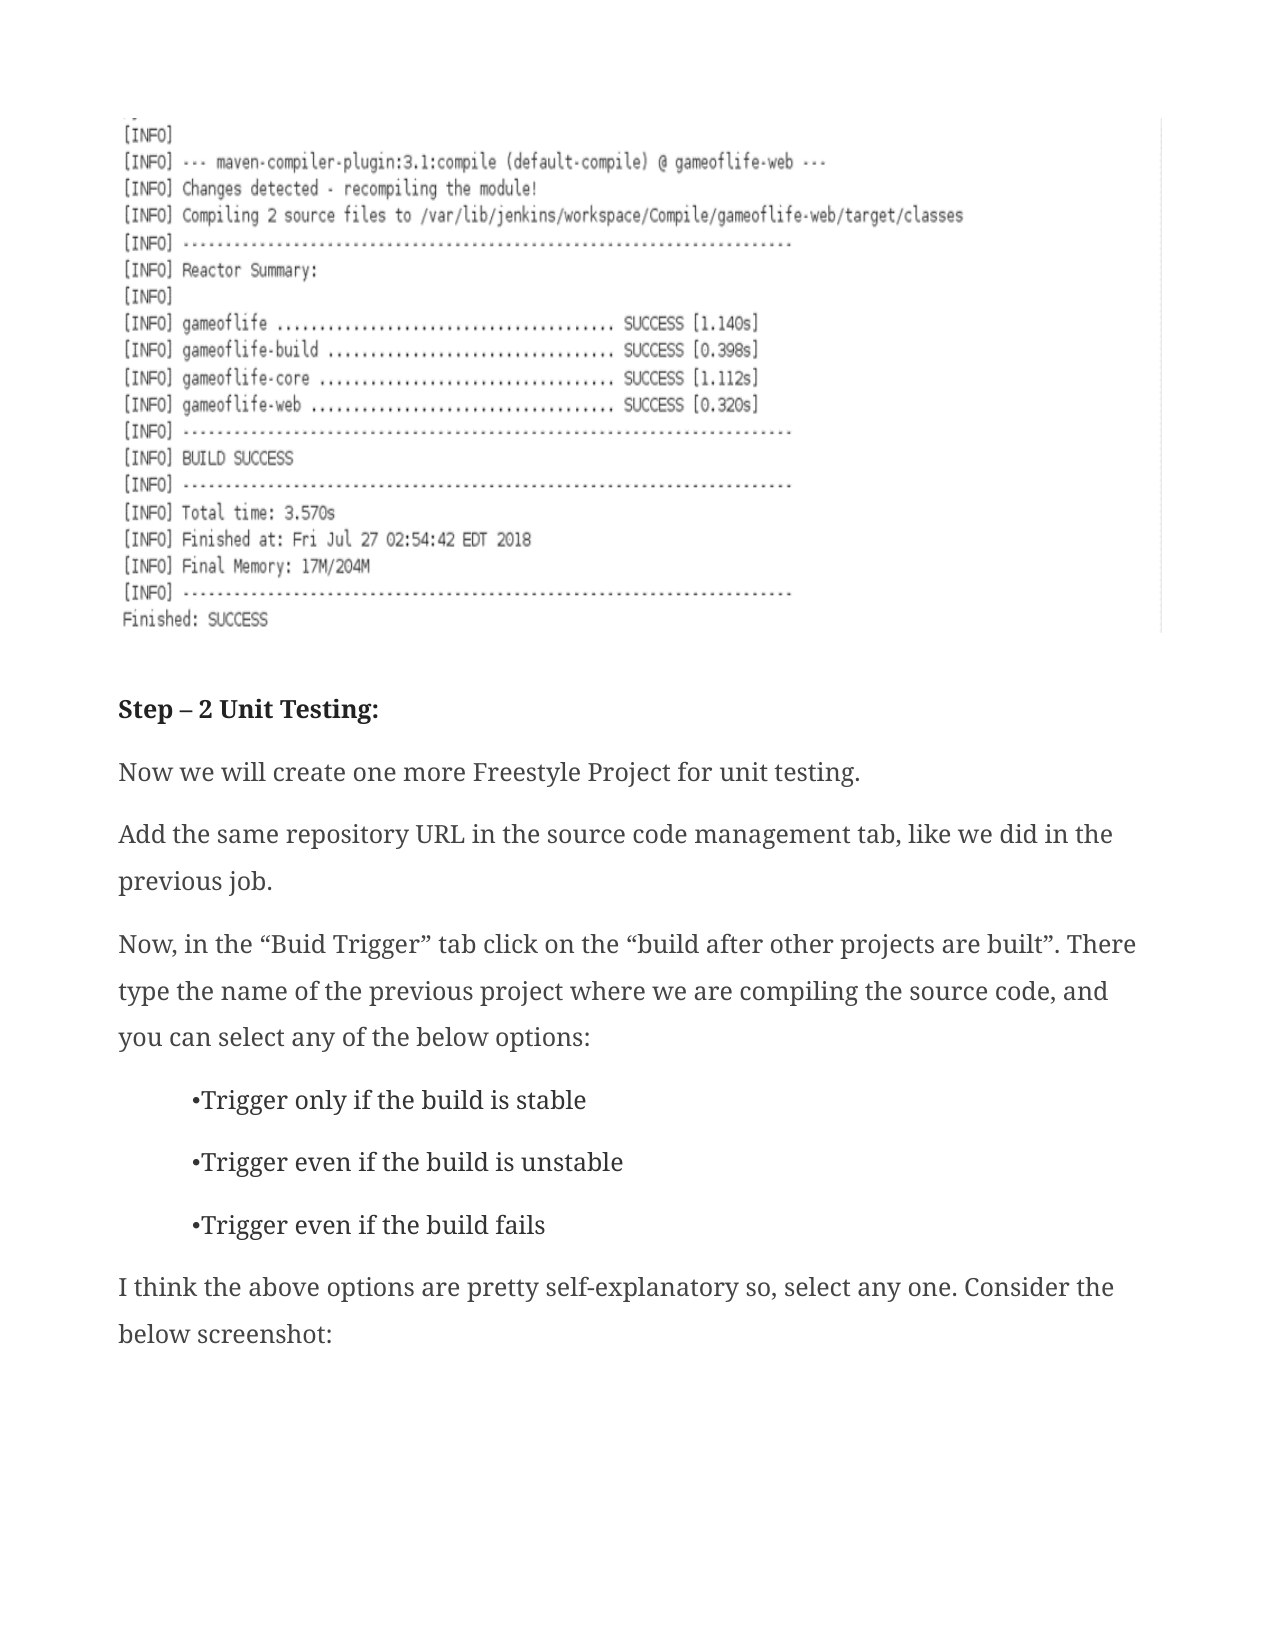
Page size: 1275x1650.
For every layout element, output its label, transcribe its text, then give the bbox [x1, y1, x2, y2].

text I think the above options are pretty self-explanatory so, select any one. Consider the below screenshot: [118, 1257, 1157, 1351]
list Trigger even if the build fails [118, 1195, 1157, 1242]
list Trigger even if the build is unstable [118, 1132, 1157, 1179]
text Now we will create one more Freestyle Project for unit testing. [118, 742, 1157, 788]
text Add the same repository URL in the source code management tab, like we did in the previous job. [118, 804, 1157, 898]
list Trigger only if the build is stable [118, 1070, 1157, 1117]
text Now, in the “Buid Trigger” tab click on the “build after other projects are built”. There type the name of the previous project where we are compiling the source code, and you can select any of the below options: [118, 913, 1157, 1054]
subtitle Step – 2 Unit Testing: [118, 679, 1157, 726]
picture [118, 118, 1162, 633]
